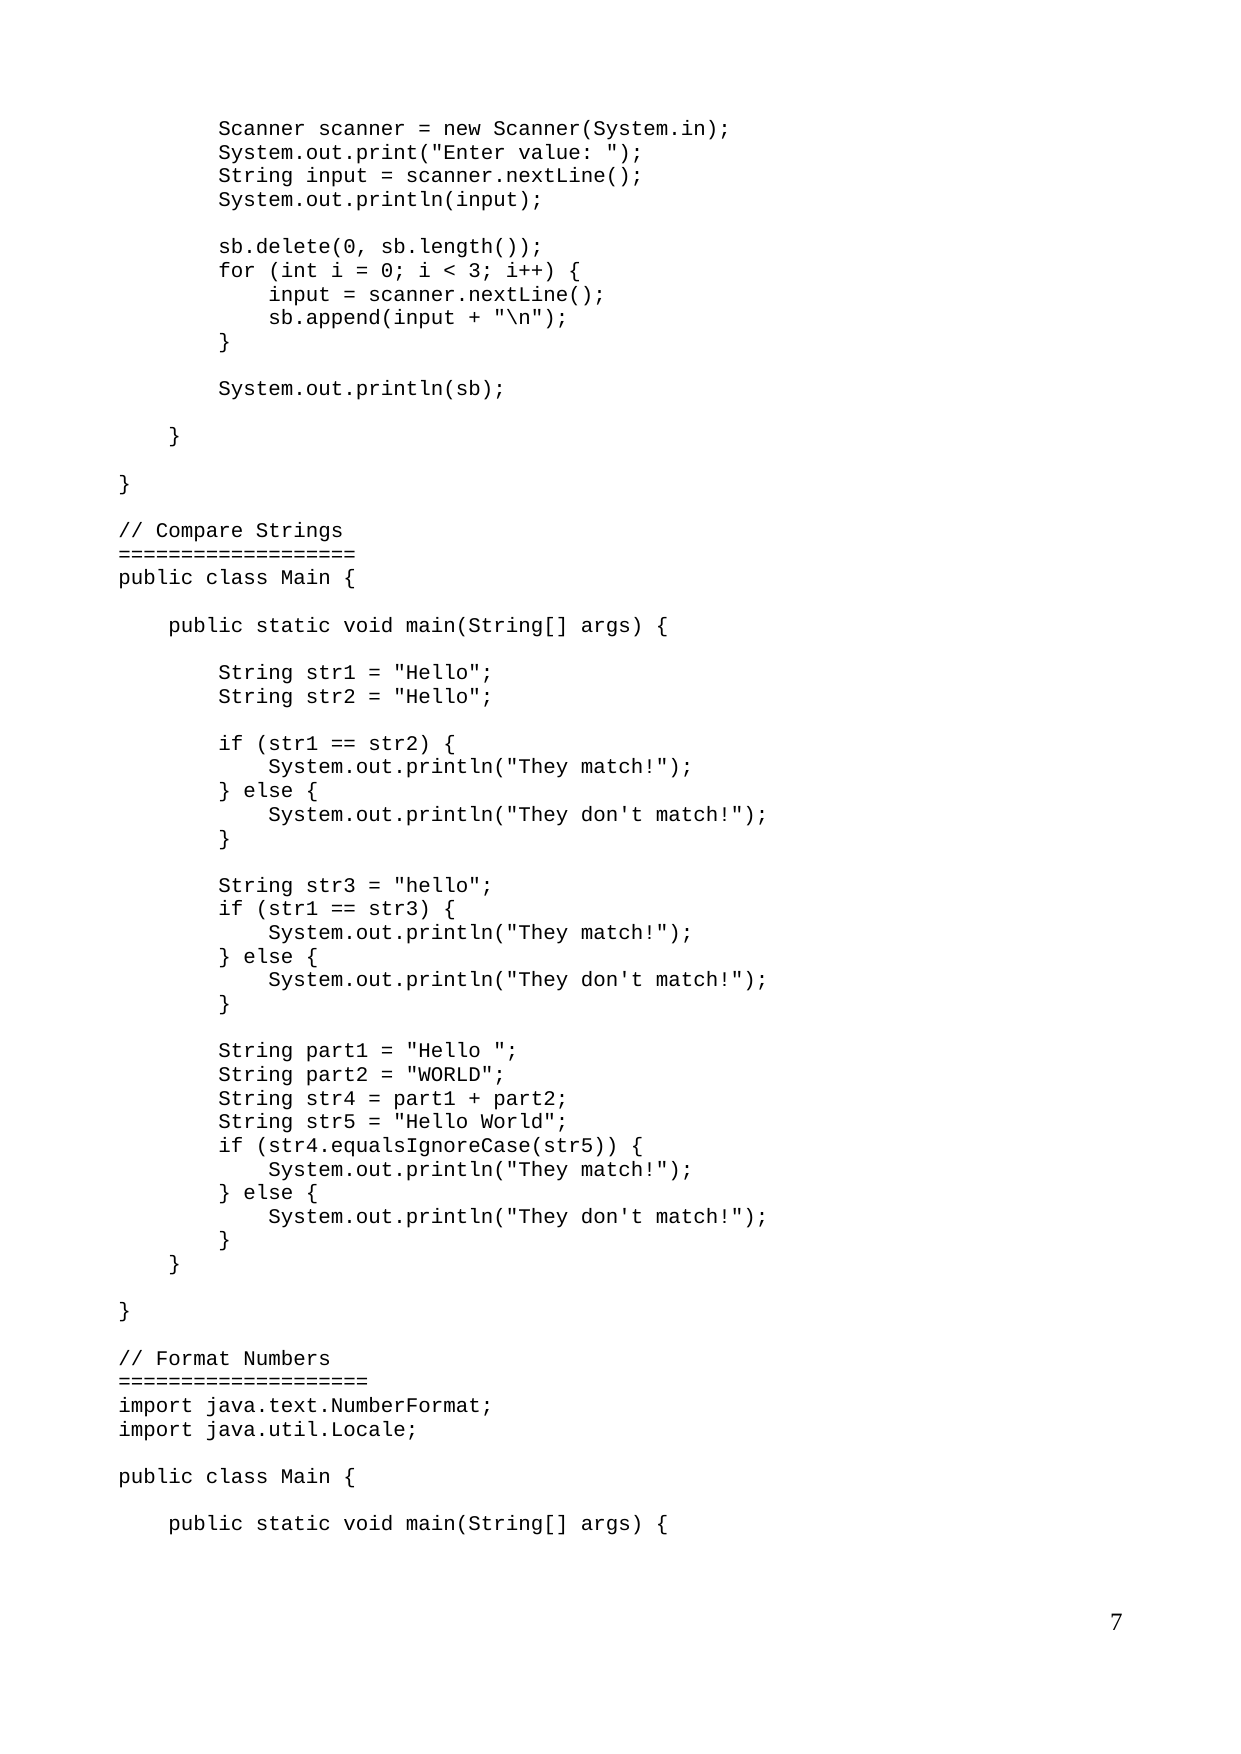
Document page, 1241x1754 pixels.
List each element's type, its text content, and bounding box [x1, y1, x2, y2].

text public static void main(String[] args) { [118, 615, 1122, 638]
text } else { [118, 780, 1122, 804]
text public class Main { [118, 567, 1122, 591]
text } [118, 1229, 1122, 1253]
text System.out.println("They don't match!"); [118, 1206, 1122, 1229]
text sb.append(input + "\n"); [118, 307, 1122, 331]
text String input = scanner.nextLine(); [118, 165, 1122, 189]
text public class Main { [118, 1466, 1122, 1489]
text String str1 = "Hello"; [118, 662, 1122, 686]
text System.out.println("They don't match!"); [118, 804, 1122, 827]
text for (int i = 0; i < 3; i++) { [118, 260, 1122, 284]
text } [118, 473, 1122, 496]
text String str4 = part1 + part2; [118, 1088, 1122, 1111]
text String str3 = "hello"; [118, 875, 1122, 898]
text System.out.println("They match!"); [118, 1158, 1122, 1182]
text if (str4.equalsIgnoreCase(str5)) { [118, 1135, 1122, 1158]
text String part2 = "WORLD"; [118, 1064, 1122, 1088]
text String str2 = "Hello"; [118, 686, 1122, 709]
text String part1 = "Hello "; [118, 1040, 1122, 1064]
text ==================== [118, 1371, 1122, 1395]
text } [118, 426, 1122, 449]
text System.out.println(input); [118, 189, 1122, 213]
text // Format Numbers [118, 1348, 1122, 1371]
text if (str1 == str2) { [118, 733, 1122, 757]
text System.out.println("They match!"); [118, 757, 1122, 780]
text System.out.println("They don't match!"); [118, 969, 1122, 993]
text import java.util.Locale; [118, 1419, 1122, 1442]
text System.out.println("They match!"); [118, 922, 1122, 946]
text input = scanner.nextLine(); [118, 284, 1122, 307]
text // Compare Strings [118, 520, 1122, 544]
text } else { [118, 946, 1122, 969]
text System.out.println(sb); [118, 378, 1122, 402]
text } [118, 1300, 1122, 1324]
text } [118, 993, 1122, 1017]
text sb.delete(0, sb.length()); [118, 236, 1122, 260]
text if (str1 == str3) { [118, 898, 1122, 922]
text System.out.print("Enter value: "); [118, 142, 1122, 165]
text } else { [118, 1182, 1122, 1206]
text } [118, 827, 1122, 851]
text =================== [118, 544, 1122, 567]
text import java.text.NumberFormat; [118, 1395, 1122, 1419]
text } [118, 331, 1122, 354]
text String str5 = "Hello World"; [118, 1111, 1122, 1135]
text Scanner scanner = new Scanner(System.in); [118, 118, 1122, 142]
text public static void main(String[] args) { [118, 1513, 1122, 1537]
text } [118, 1253, 1122, 1277]
